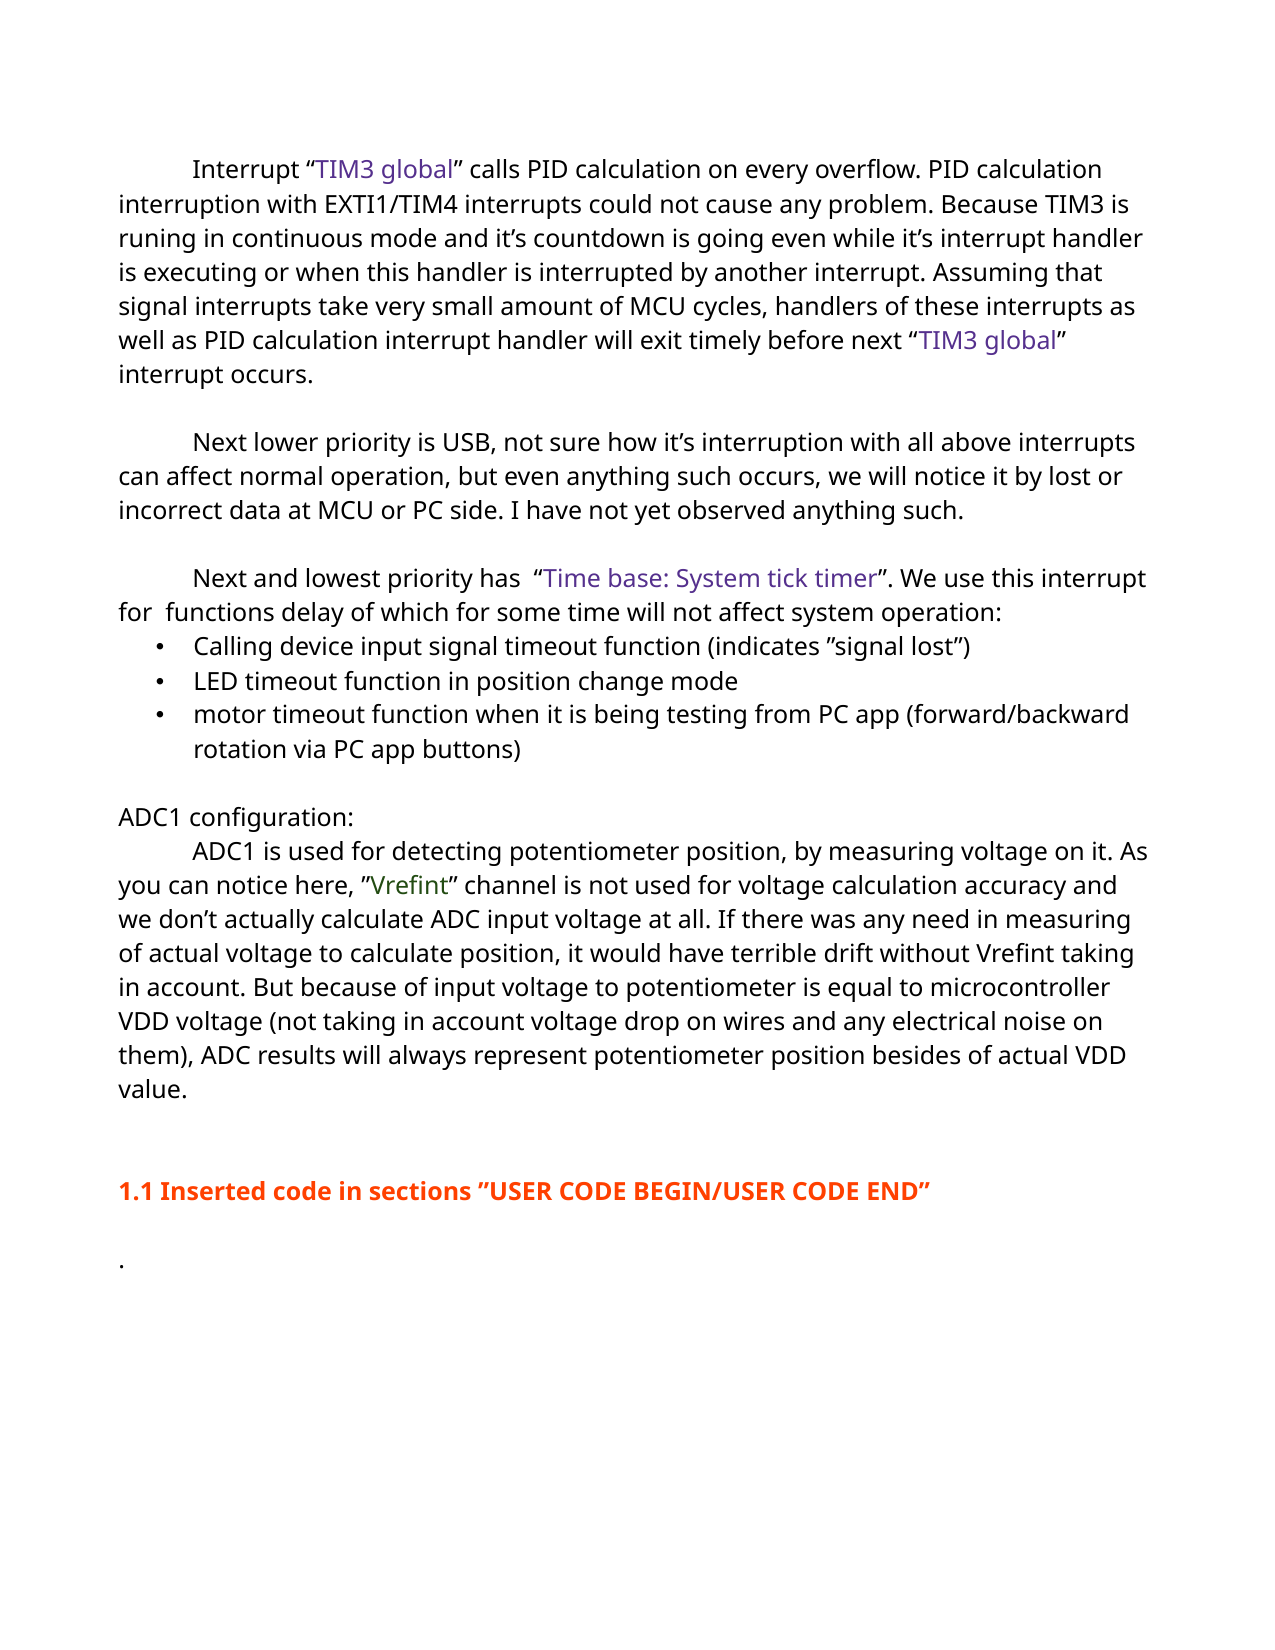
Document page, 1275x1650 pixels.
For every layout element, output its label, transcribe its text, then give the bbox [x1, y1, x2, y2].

text Next lower priority is USB, not sure how it’s interruption with all above interrupts can affect normal operation, but even anything such occurs, we will notice it by lost or incorrect data at MCU or PC side. I have not yet observed anything such. [118, 425, 1157, 527]
text . [118, 1242, 1157, 1276]
text 1.1 Inserted code in sections ”USER CODE BEGIN/USER CODE END” [118, 1174, 1157, 1208]
text ADC1 is used for detecting potentiometer position, by measuring voltage on it. As you can notice here, ”Vrefint” channel is not used for voltage calculation accuracy and we don’t actually calculate ADC input voltage at all. If there was any need in measuring of actual voltage to calculate position, it would have terrible drift without Vrefint taking in account. But because of input voltage to potentiometer is equal to microcontroller VDD voltage (not taking in account voltage drop on wires and any electrical noise on them), ADC results will always represent potentiometer position besides of actual VDD value. [118, 833, 1157, 1106]
text Interrupt “TIM3 global” calls PID calculation on every overflow. PID calculation interruption with EXTI1/TIM4 interrupts could not cause any problem. Because TIM3 is runing in continuous mode and it’s countdown is going even while it’s interrupt handler is executing or when this handler is interrupted by another interrupt. Assuming that signal interrupts take very small amount of MCU cycles, handlers of these interrupts as well as PID calculation interrupt handler will exit timely before next “TIM3 global” interrupt occurs. [118, 152, 1157, 391]
text ADC1 configuration: [118, 799, 1157, 833]
list motor timeout function when it is being testing from PC app (forward/backward rotation via PC app buttons) [156, 697, 1157, 765]
text Next and lowest priority has “Time base: System tick timer”. We use this interrupt for functions delay of which for some time will not affect system operation: [118, 561, 1157, 629]
list LED timeout function in position change mode [156, 663, 1157, 697]
list Calling device input signal timeout function (indicates ”signal lost”) [156, 629, 1157, 663]
